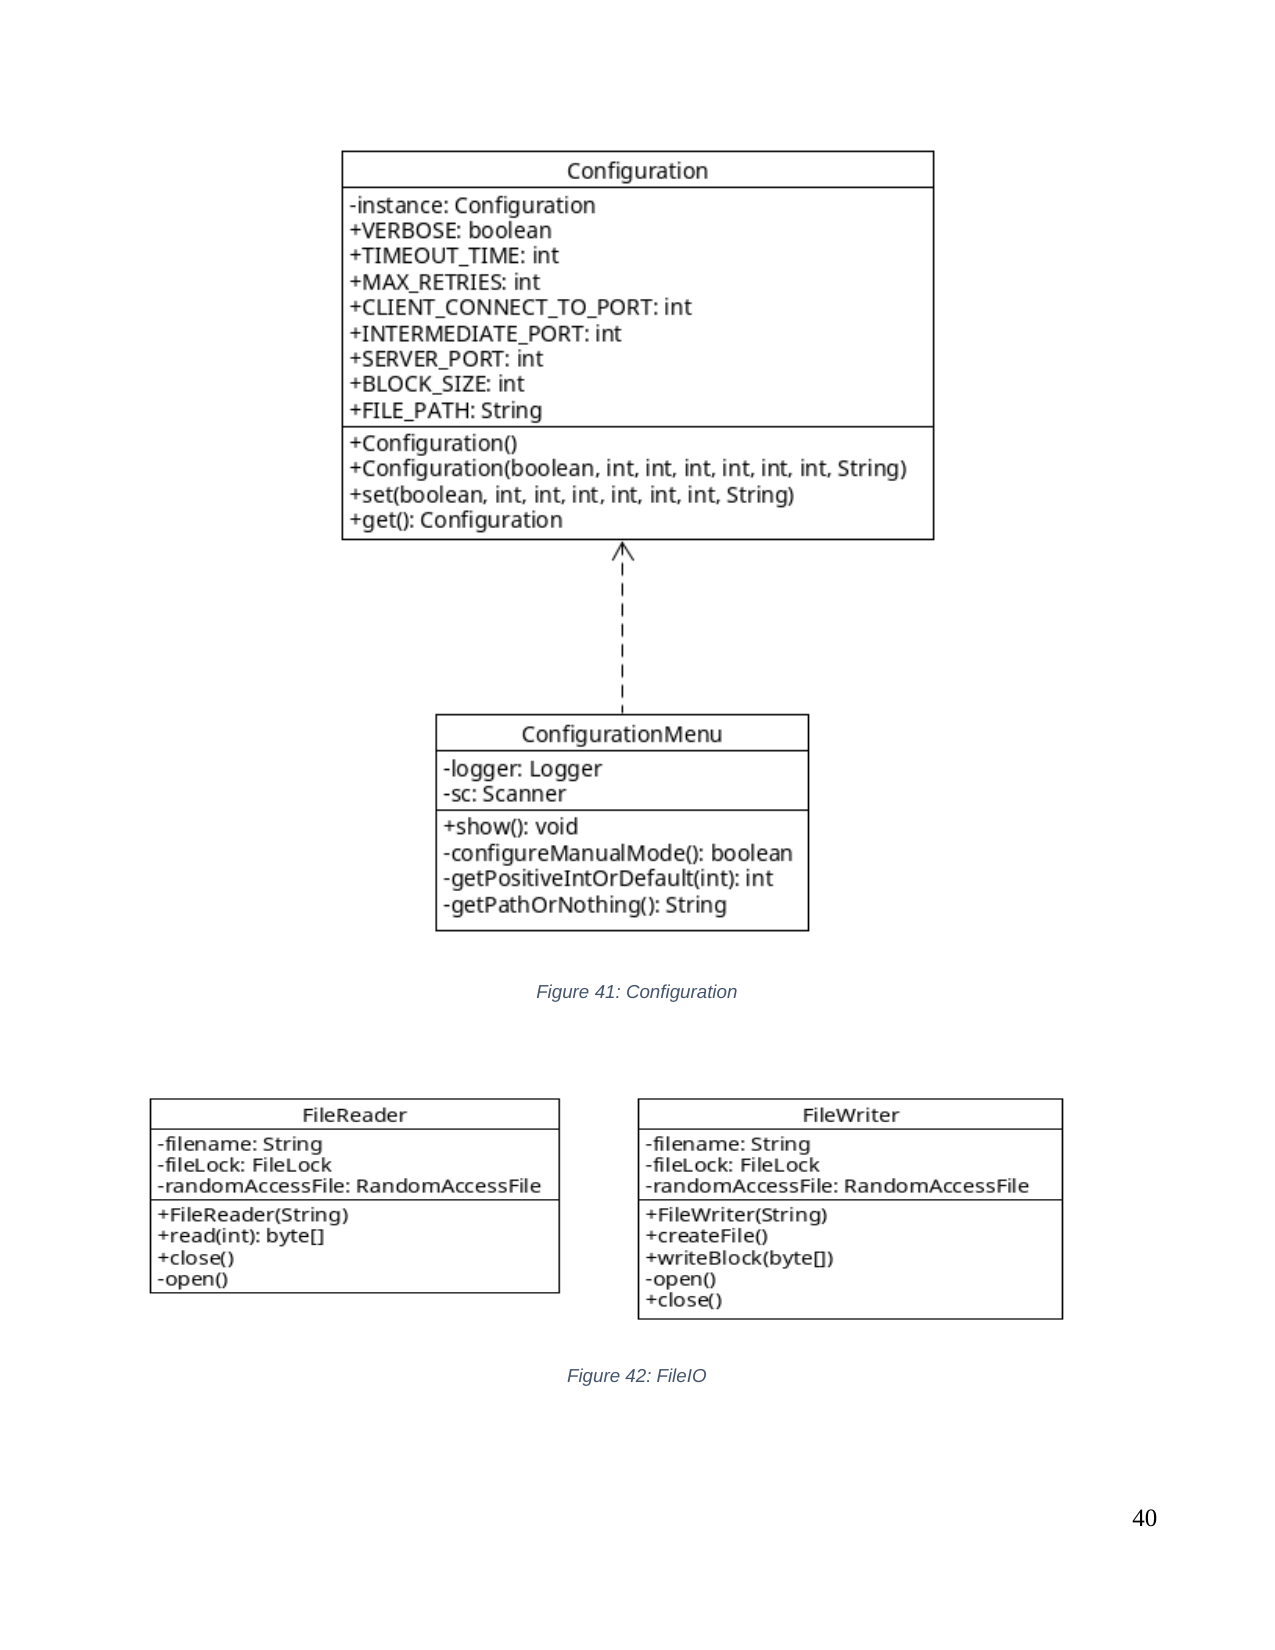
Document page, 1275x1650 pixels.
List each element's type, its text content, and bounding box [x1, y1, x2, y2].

text Figure 41: Configuration [118, 981, 1157, 1003]
picture [309, 118, 966, 963]
text Figure 42: FileIO [118, 1365, 1157, 1387]
picture [118, 1071, 1094, 1346]
